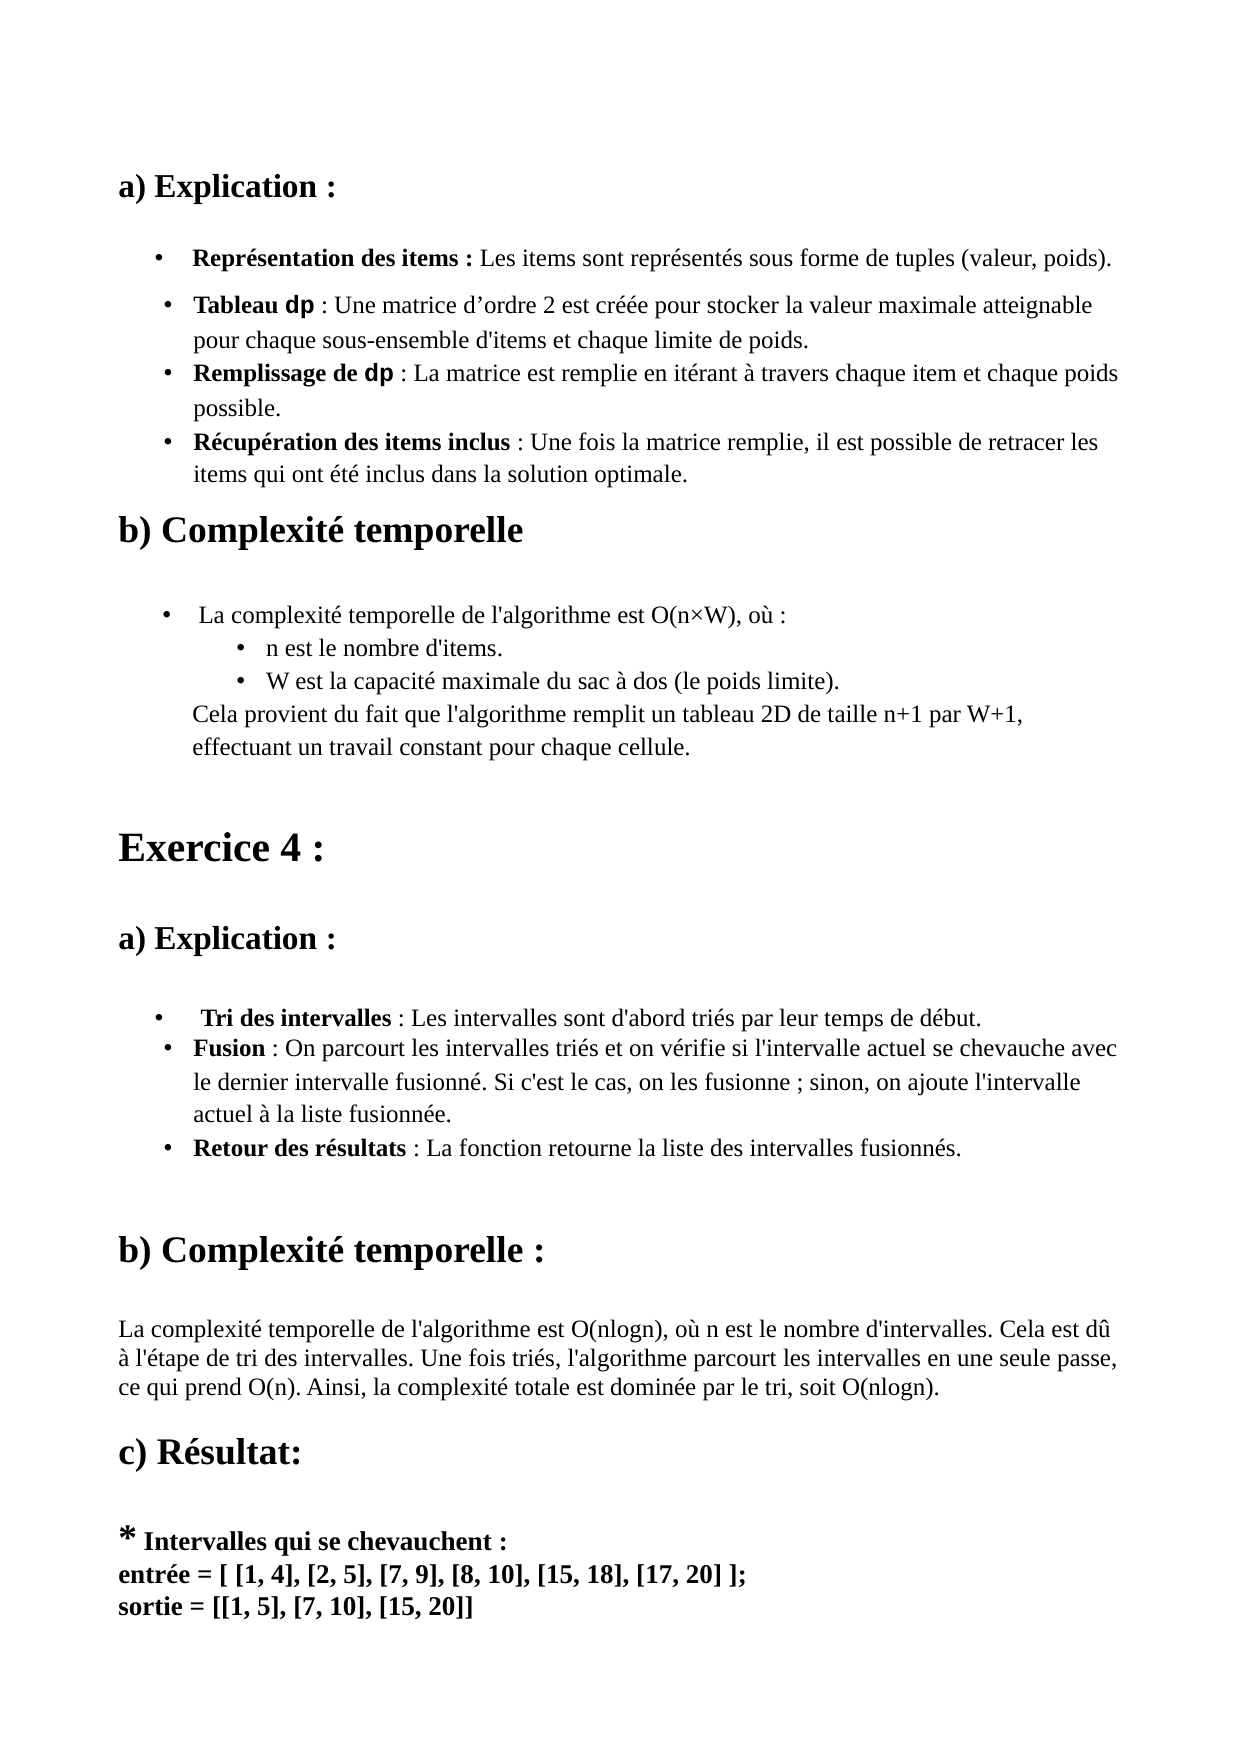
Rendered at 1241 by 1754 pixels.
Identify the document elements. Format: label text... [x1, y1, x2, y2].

text entrée = [ [1, 4], [2, 5], [7, 9], [8, 10], [15, 18], [17, 20] ]; [118, 1558, 1122, 1589]
list Remplissage de dp : La matrice est remplie en itérant à travers chaque item et chaque poids possible. [164, 358, 1122, 422]
text c) Résultat: [118, 1429, 1122, 1472]
list Retour des résultats : La fonction retourne la liste des intervalles fusionnés. [164, 1133, 1122, 1161]
text Exercice 4 : [118, 823, 1122, 871]
list Tri des intervalles : Les intervalles sont d'abord triés par leur temps de début. [154, 995, 1122, 1033]
text a) Explication : [118, 918, 1122, 957]
text a) Explication : [118, 166, 1122, 204]
text b) Complexité temporelle : [118, 1228, 1122, 1271]
list Récupération des items inclus : Une fois la matrice remplie, il est possible de retracer les items qui ont été inclus dans la solution optimale. [164, 427, 1122, 488]
list Tableau dp : Une matrice d’ordre 2 est créée pour stocker la valeur maximale atteignable pour chaque sous-ensemble d'items et chaque limite de poids. [164, 290, 1122, 354]
text sortie = [[1, 5], [7, 10], [15, 20]] [118, 1589, 1122, 1621]
list Cela provient du fait que l'algorithme remplit un tableau 2D de taille n+1 par W+1, effectuant un travail constant pour chaque cellule. [162, 699, 1122, 761]
list W est la capacité maximale du sac à dos (le poids limite). [236, 666, 1122, 695]
list n est le nombre d'items. [236, 633, 1122, 662]
text b) Complexité temporelle [118, 507, 1122, 550]
text La complexité temporelle de l'algorithme est O(nlogn), où n est le nombre d'intervalles. Cela est dû à l'étape de tri des intervalles. Une fois triés, l'algorithme parcourt les intervalles en une seule passe, ce qui prend O(n). Ainsi, la complexité totale est dominée par le tri, soit O(nlogn). [118, 1314, 1122, 1400]
list Fusion : On parcourt les intervalles triés et on vérifie si l'intervalle actuel se chevauche avec le dernier intervalle fusionné. Si c'est le cas, on les fusionne ; sinon, on ajoute l'intervalle actuel à la liste fusionnée. [164, 1033, 1122, 1128]
text * Intervalles qui se chevauchent : [118, 1515, 1122, 1558]
list La complexité temporelle de l'algorithme est O(n×W), où : [162, 600, 1122, 629]
list Représentation des items : Les items sont représentés sous forme de tuples (valeur, poids). [154, 243, 1122, 271]
